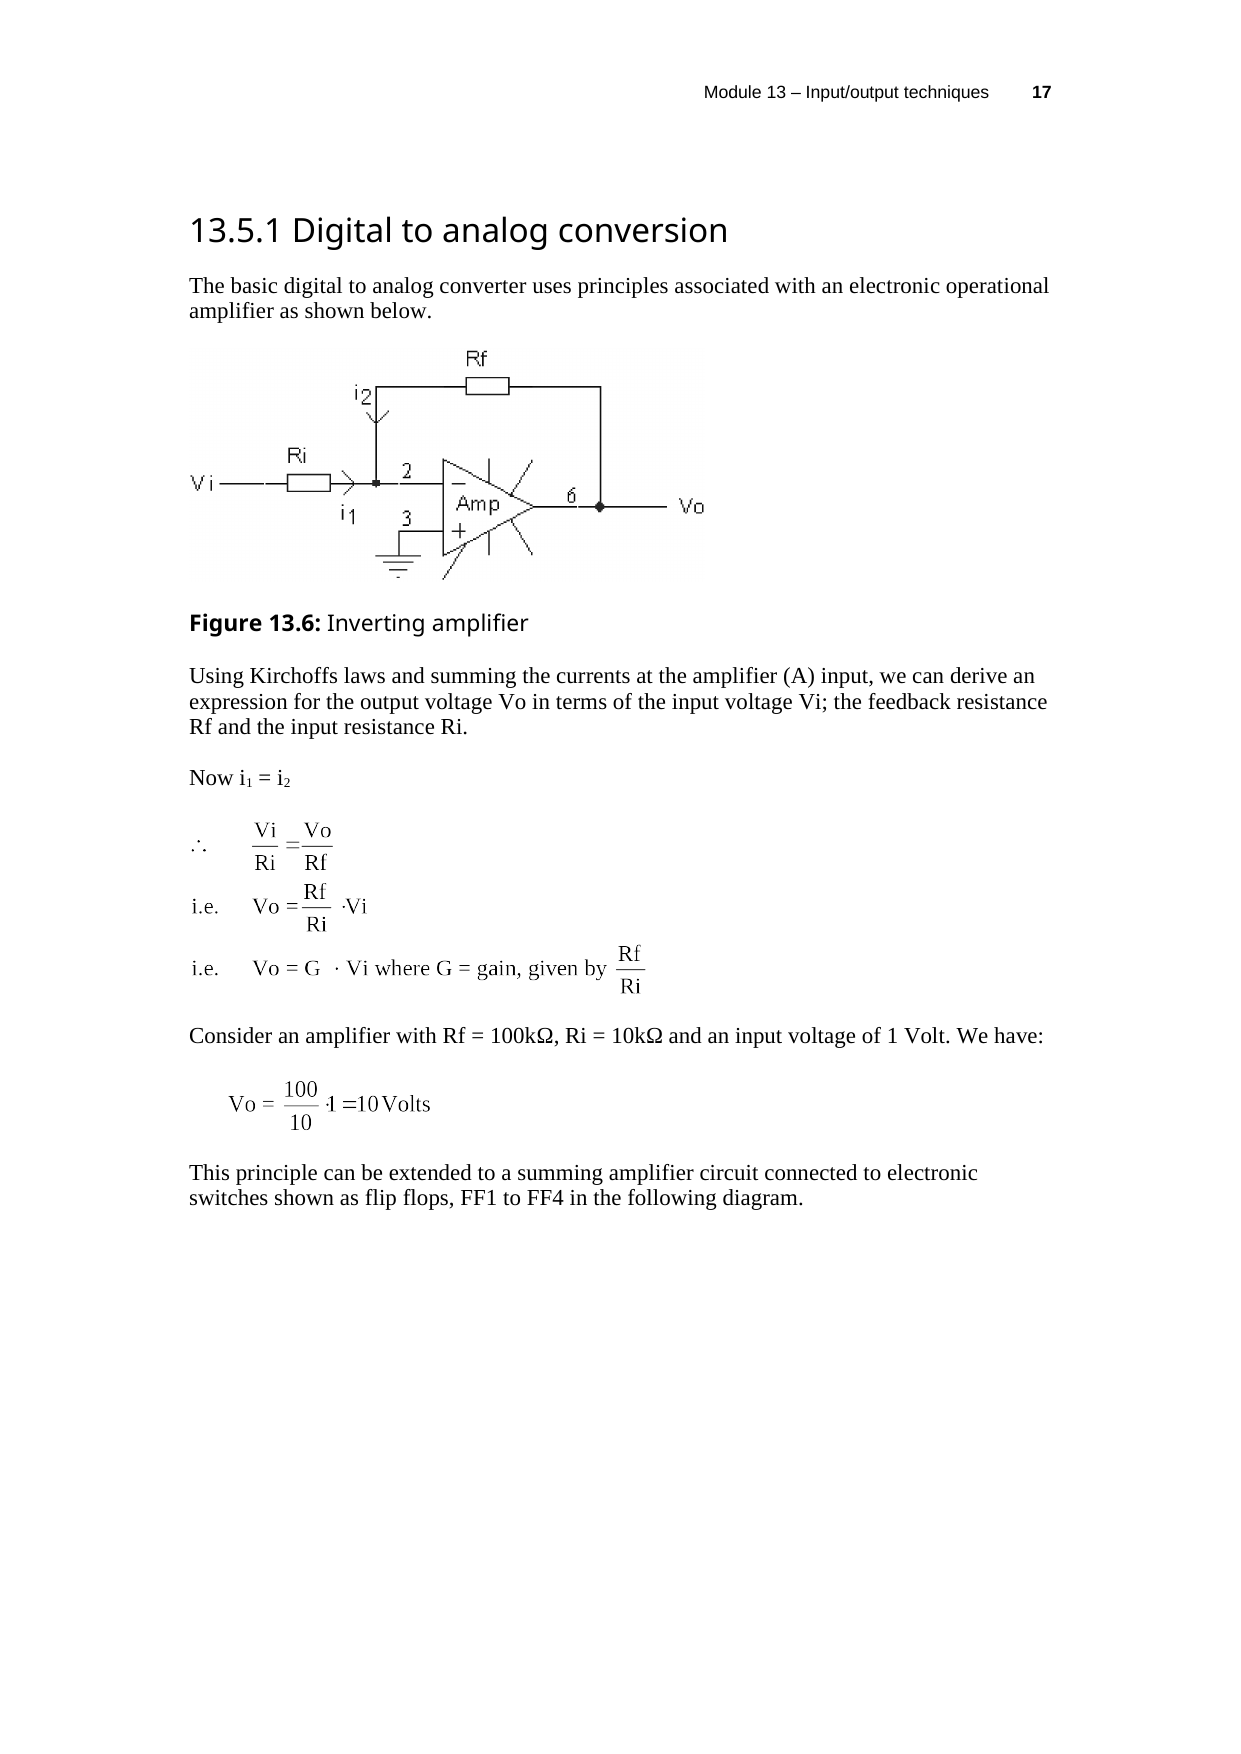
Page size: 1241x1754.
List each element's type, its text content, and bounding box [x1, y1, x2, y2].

text Using Kirchoffs laws and summing the currents at the amplifier (A) input, we can derive an expression for the output voltage Vo in terms of the input voltage Vi; the feedback resistance Rf and the input resistance Ri. [189, 663, 1051, 739]
text The basic digital to analog converter uses principles associated with an electronic operational amplifier as shown below. [189, 273, 1051, 324]
text Now i1 = i2 [189, 764, 1051, 790]
subtitle Digital to analog conversion [189, 207, 1051, 252]
picture [188, 348, 706, 582]
text Figure 13.6: Inverting amplifier [189, 607, 1051, 638]
text This principle can be extended to a summing amplifier circuit connected to electronic switches shown as flip flops, FF1 to FF4 in the following diagram. [189, 1159, 1051, 1210]
text Consider an amplifier with Rf = 100kΩ, Ri = 10kΩ and an input voltage of 1 Volt. We have: [189, 1023, 1051, 1049]
